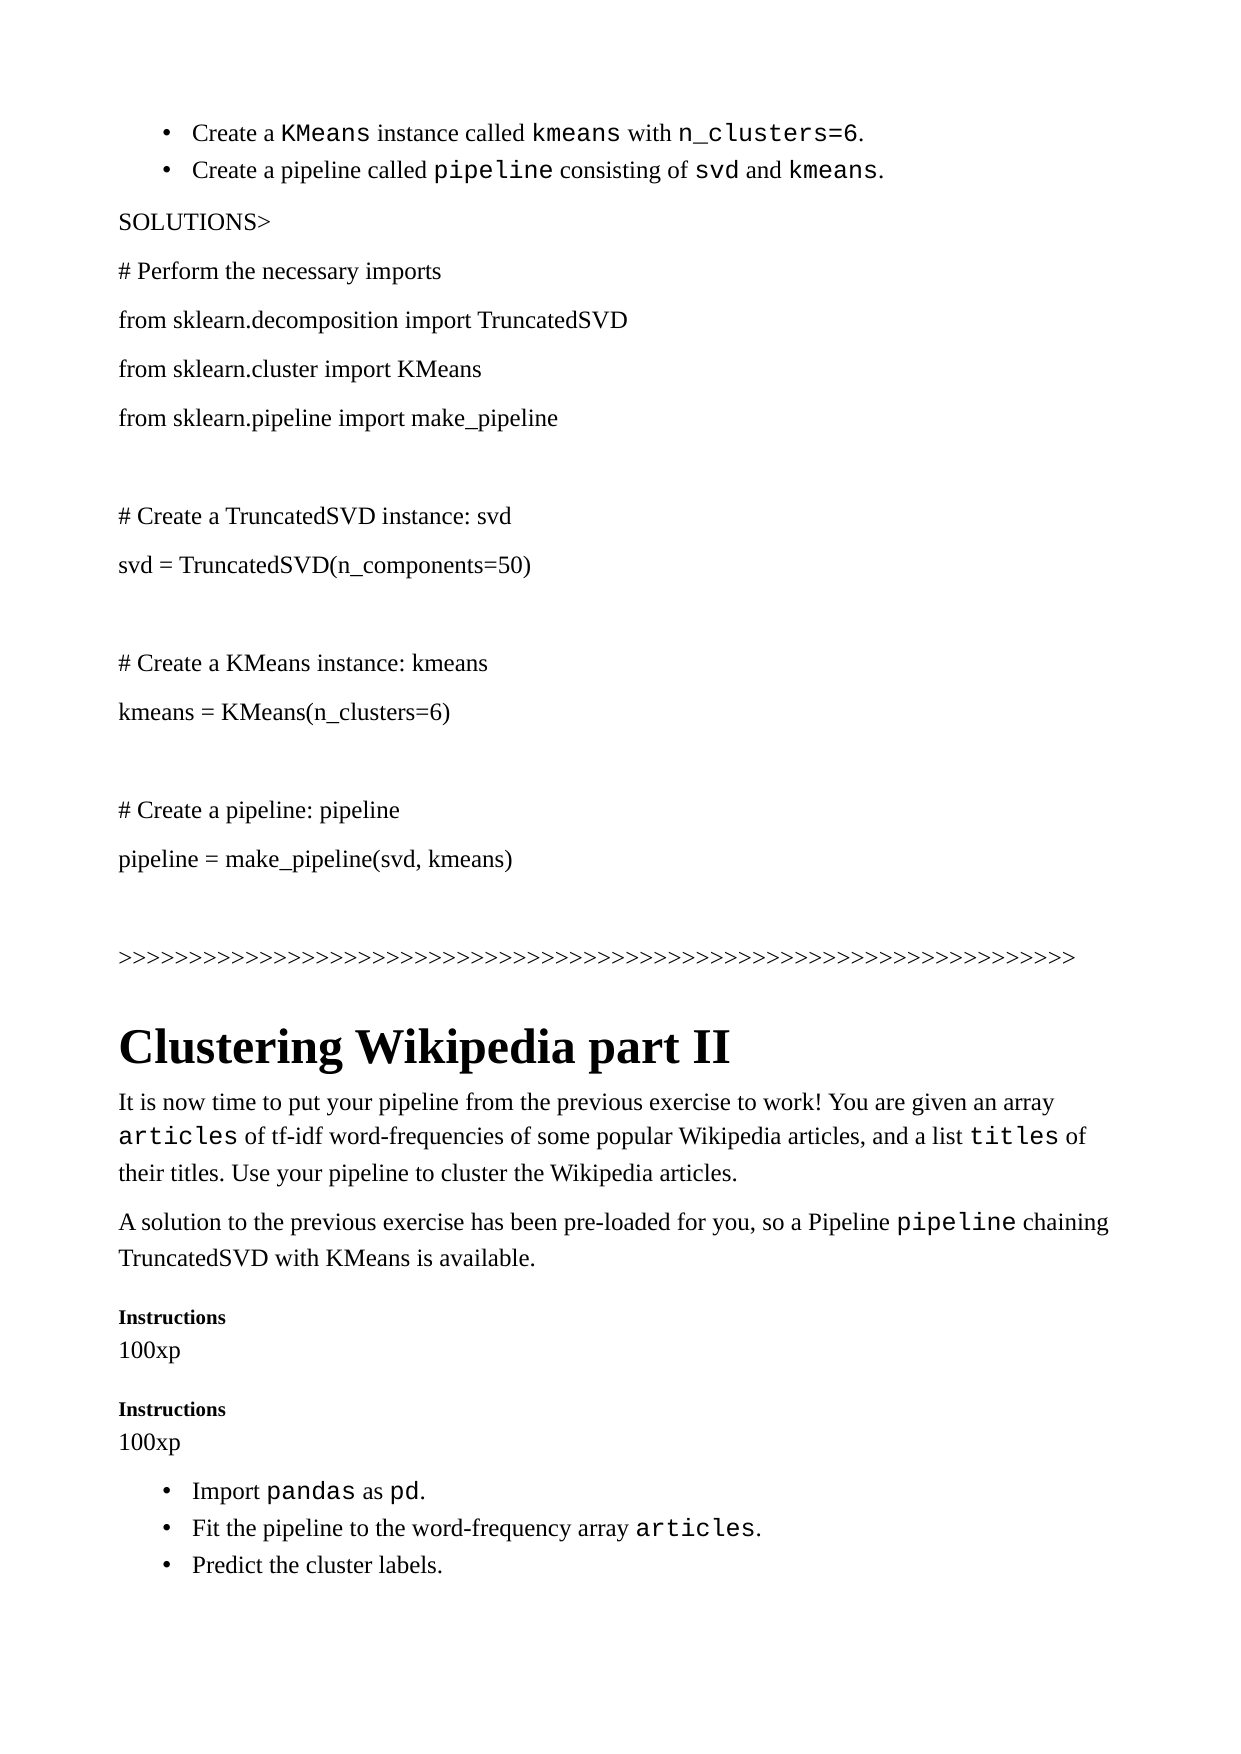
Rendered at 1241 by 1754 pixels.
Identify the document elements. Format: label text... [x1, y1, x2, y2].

subtitle Instructions [118, 1397, 1122, 1421]
text from sklearn.cluster import KMeans [118, 354, 1122, 383]
text # Perform the necessary imports [118, 256, 1122, 284]
list Predict the cluster labels. [162, 1550, 1122, 1579]
text A solution to the previous exercise has been pre-loaded for you, so a Pipeline pipeline chaining TruncatedSVD with KMeans is available. [118, 1207, 1122, 1272]
list Import pandas as pd. [162, 1476, 1122, 1507]
text It is now time to put your pipeline from the previous exercise to work! You are given an array articles of tf-idf word-frequencies of some popular Wikipedia articles, and a list titles of their titles. Use your pipeline to cluster the Wikipedia articles. [118, 1087, 1122, 1186]
text svd = TruncatedSVD(n_components=50) [118, 550, 1122, 579]
text kmeans = KMeans(n_clusters=6) [118, 697, 1122, 726]
text from sklearn.pipeline import make_pipeline [118, 403, 1122, 432]
text 100xp [118, 1427, 1122, 1456]
text 100xp [118, 1335, 1122, 1364]
text >>>>>>>>>>>>>>>>>>>>>>>>>>>>>>>>>>>>>>>>>>>>>>>>>>>>>>>>>>>>>>>>>>>> [118, 943, 1122, 971]
text # Create a KMeans instance: kmeans [118, 648, 1122, 677]
text from sklearn.decomposition import TruncatedSVD [118, 305, 1122, 333]
text pipeline = make_pipeline(svd, kmeans) [118, 844, 1122, 873]
text # Create a pipeline: pipeline [118, 795, 1122, 824]
list Fit the pipeline to the word-frequency array articles. [162, 1513, 1122, 1544]
list Create a pipeline called pipeline consisting of svd and kmeans. [162, 155, 1122, 186]
text SOLUTIONS> [118, 207, 1122, 235]
list Create a KMeans instance called kmeans with n_clusters=6. [162, 118, 1122, 149]
subtitle Clustering Wikipedia part II [118, 1017, 1122, 1074]
subtitle Instructions [118, 1305, 1122, 1329]
text # Create a TruncatedSVD instance: svd [118, 501, 1122, 530]
